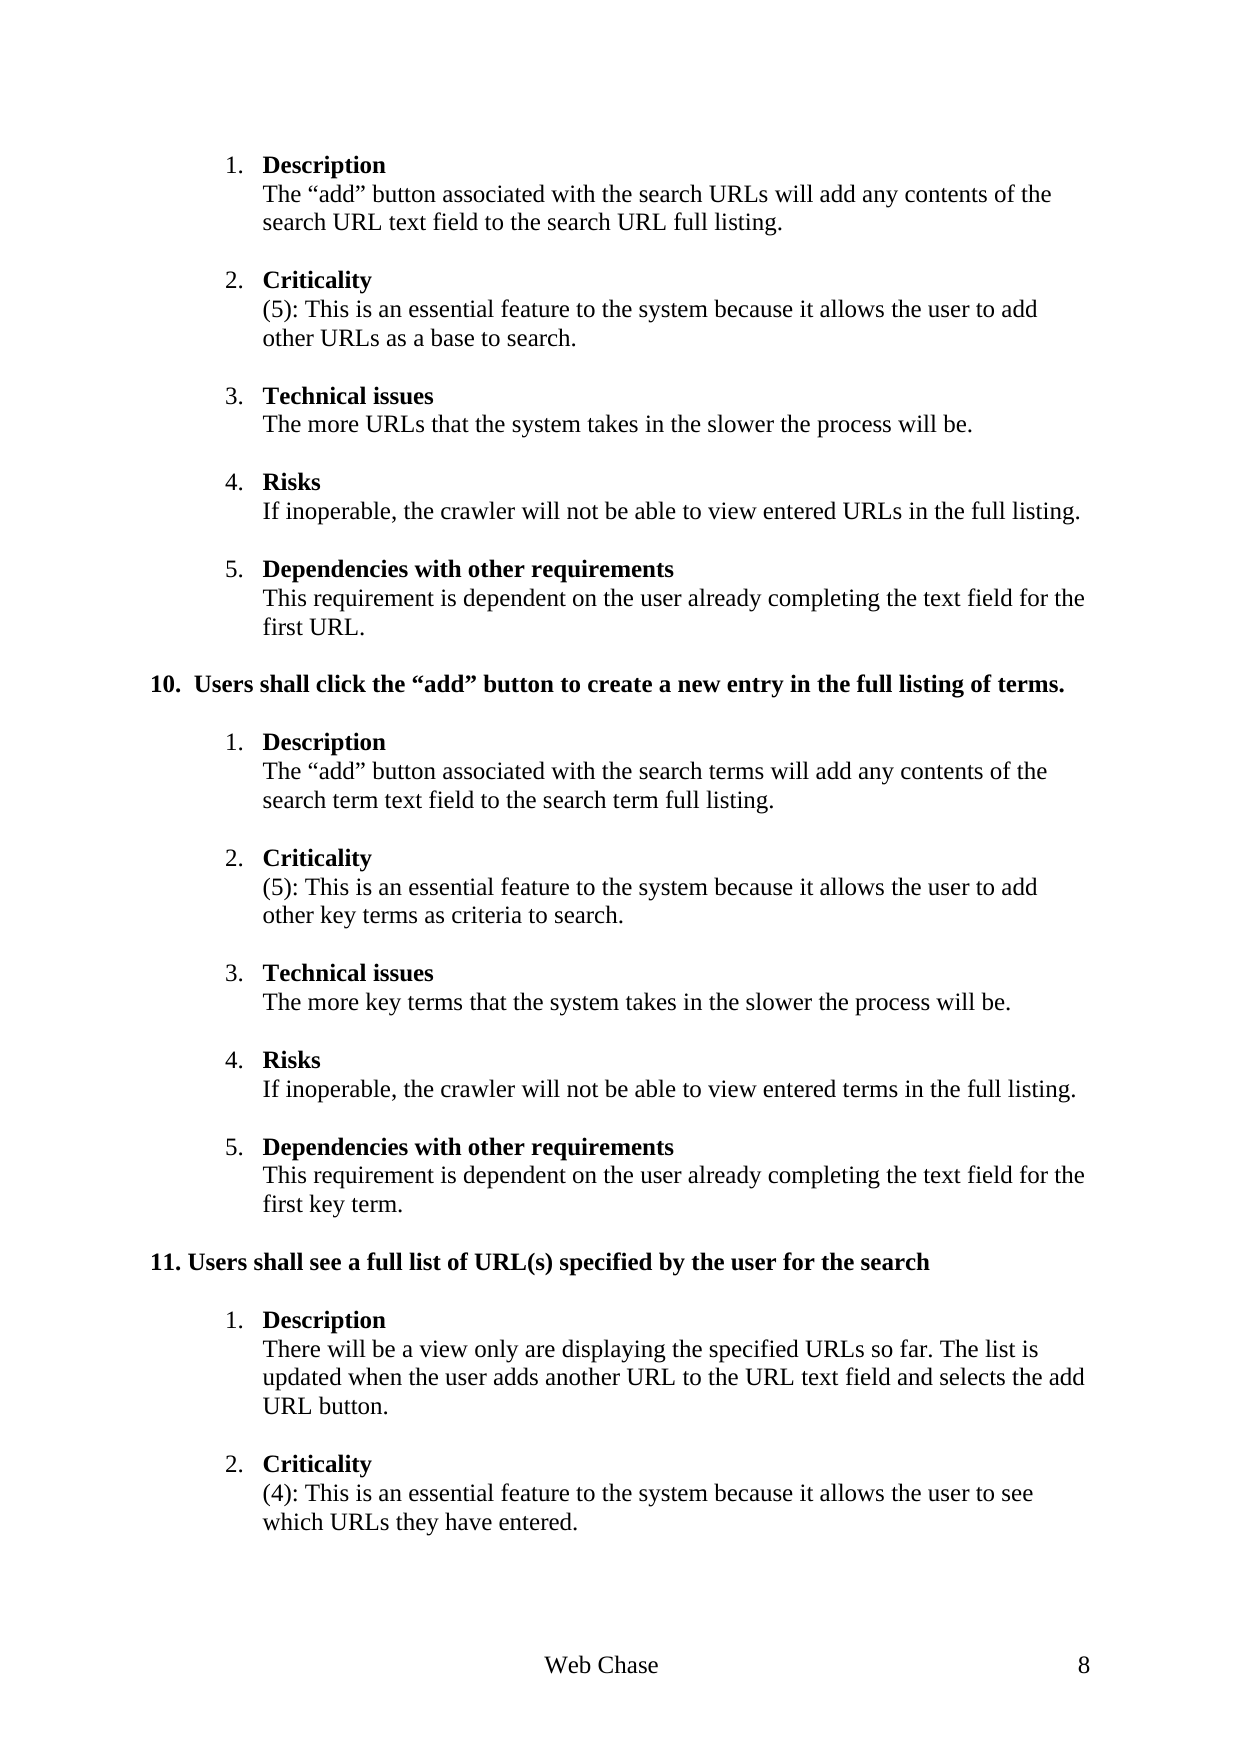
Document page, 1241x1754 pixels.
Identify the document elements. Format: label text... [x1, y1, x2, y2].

list Description The “add” button associated with the search URLs will add any contents of the search URL text field to the search URL full listing. [225, 150, 1090, 236]
list Criticality (5): This is an essential feature to the system because it allows the user to add other key terms as criteria to search. [225, 843, 1090, 929]
list Technical issues The more key terms that the system takes in the slower the process will be. [225, 958, 1090, 1016]
list Description The “add” button associated with the search terms will add any contents of the search term text field to the search term full listing. [225, 727, 1090, 814]
list Criticality (5): This is an essential feature to the system because it allows the user to add other URLs as a base to search. [225, 265, 1090, 352]
list Risks If inoperable, the crawler will not be able to view entered URLs in the full listing. [225, 467, 1090, 525]
list Users shall click the “add” button to create a new entry in the full listing of terms. [150, 669, 1090, 698]
list Technical issues The more URLs that the system takes in the slower the process will be. [225, 381, 1090, 438]
list Criticality (4): This is an essential feature to the system because it allows the user to see which URLs they have entered. [225, 1449, 1090, 1535]
list Users shall see a full list of URL(s) specified by the user for the search [150, 1247, 1090, 1276]
list Dependencies with other requirements This requirement is dependent on the user already completing the text field for the first URL. [225, 554, 1090, 640]
list Dependencies with other requirements This requirement is dependent on the user already completing the text field for the first key term. [225, 1132, 1090, 1218]
list Risks If inoperable, the crawler will not be able to view entered terms in the full listing. [225, 1045, 1090, 1102]
list Description There will be a view only are displaying the specified URLs so far. The list is updated when the user adds another URL to the URL text field and selects the add URL button. [225, 1305, 1090, 1420]
